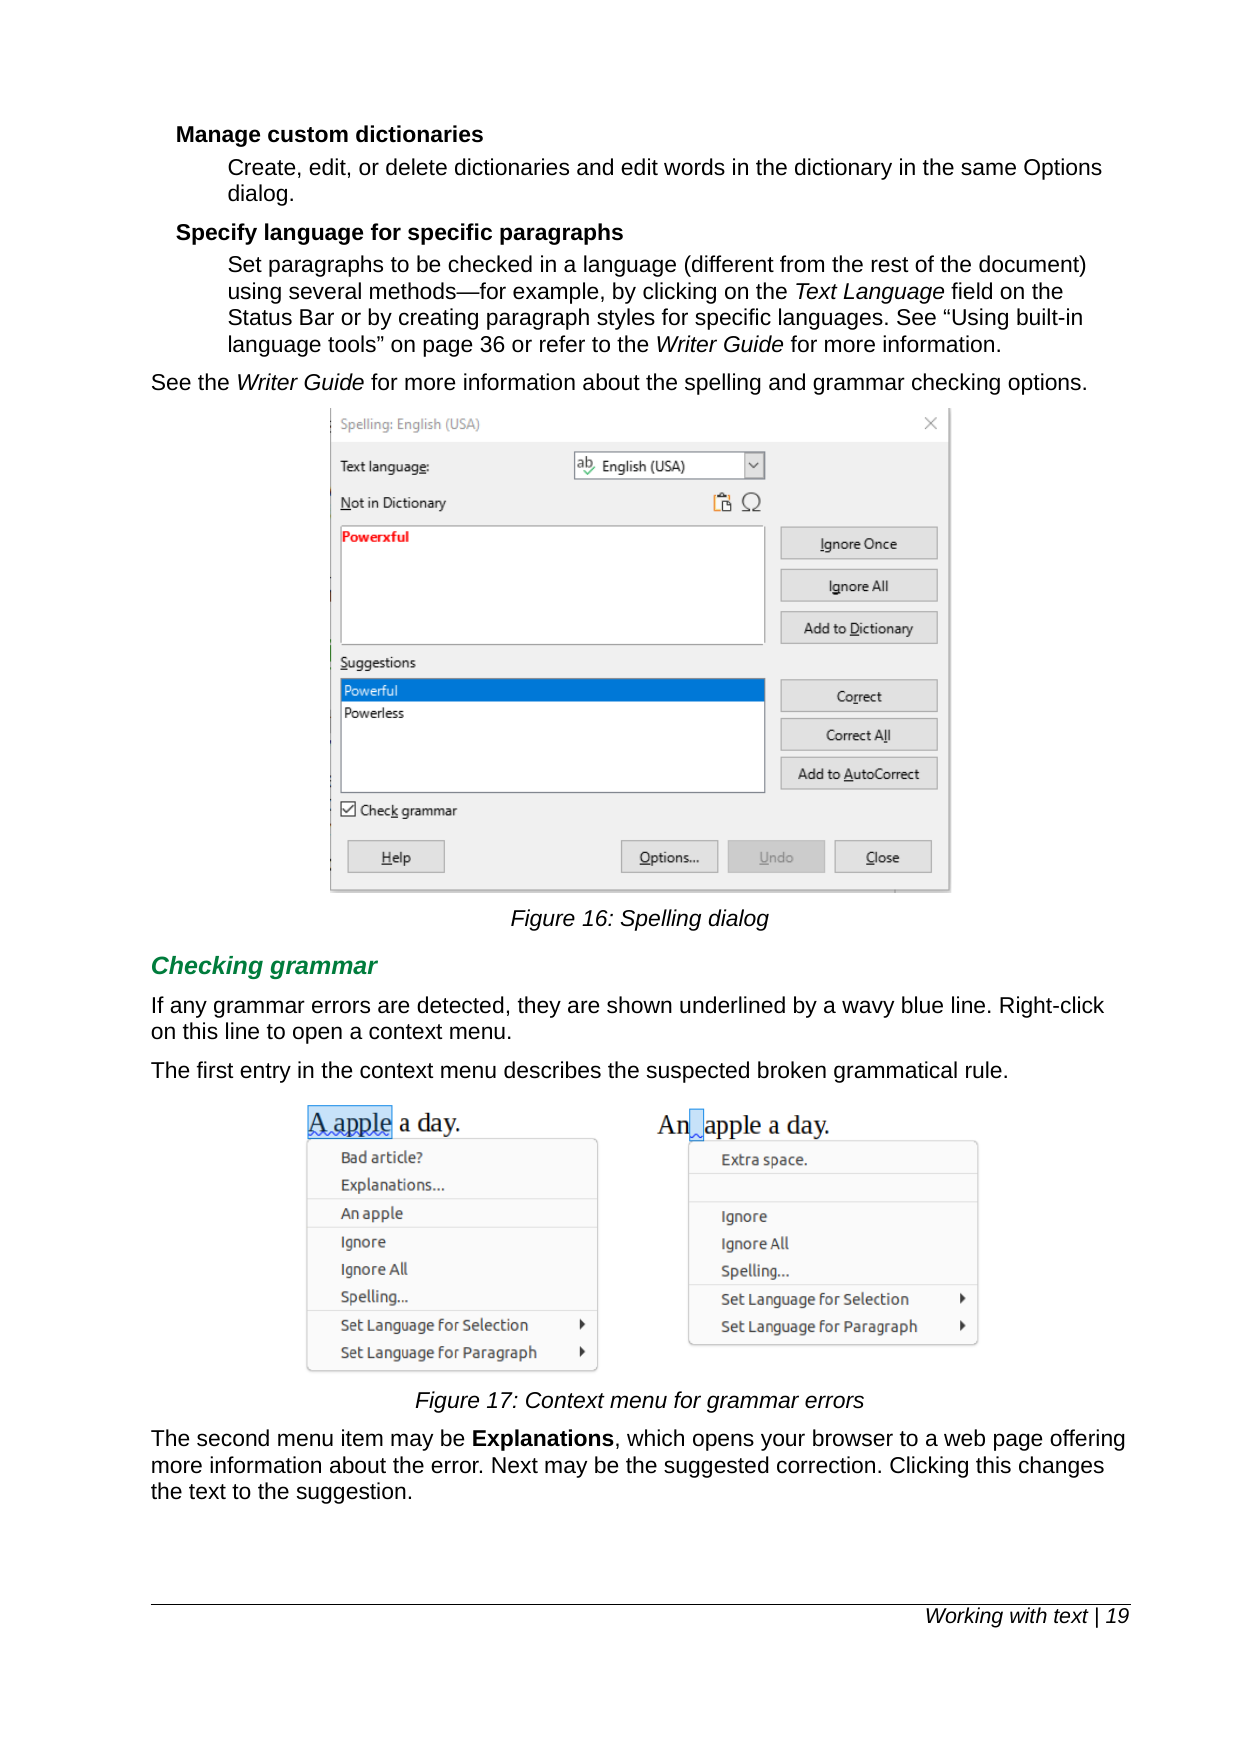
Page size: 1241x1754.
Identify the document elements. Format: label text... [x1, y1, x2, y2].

picture [330, 408, 952, 893]
subtitle Checking grammar [151, 951, 1131, 979]
text If any grammar errors are detected, they are shown underlined by a wavy blue line. Right-click on this line to open a context menu. [151, 992, 1131, 1044]
text Create, edit, or delete dictionaries and edit words in the dictionary in the same Options dialog. [227, 154, 1131, 206]
text Manage custom dictionaries [176, 121, 1131, 147]
picture [298, 1096, 984, 1375]
text Figure 16: Spelling dialog [330, 905, 951, 931]
text Specify language for specific paragraphs [176, 219, 1131, 245]
text The second menu item may be Explanations, which opens your browser to a web page offering more information about the error. Next may be the suggested correction. Clicking this changes the text to the suggestion. [151, 1425, 1131, 1504]
text Set paragraphs to be checked in a language (different from the rest of the document) using several methods—for example, by clicking on the Text Language field on the Status Bar or by creating paragraph styles for specific languages. See “Using built-in language tools” on page 35 or refer to the Writer Guide for more information. [227, 251, 1131, 357]
text See the Writer Guide for more information about the spelling and grammar checking options. [151, 369, 1131, 396]
text Figure 17: Context menu for grammar errors [298, 1387, 983, 1413]
text The first entry in the context menu describes the suspected broken grammatical rule. [151, 1057, 1131, 1083]
